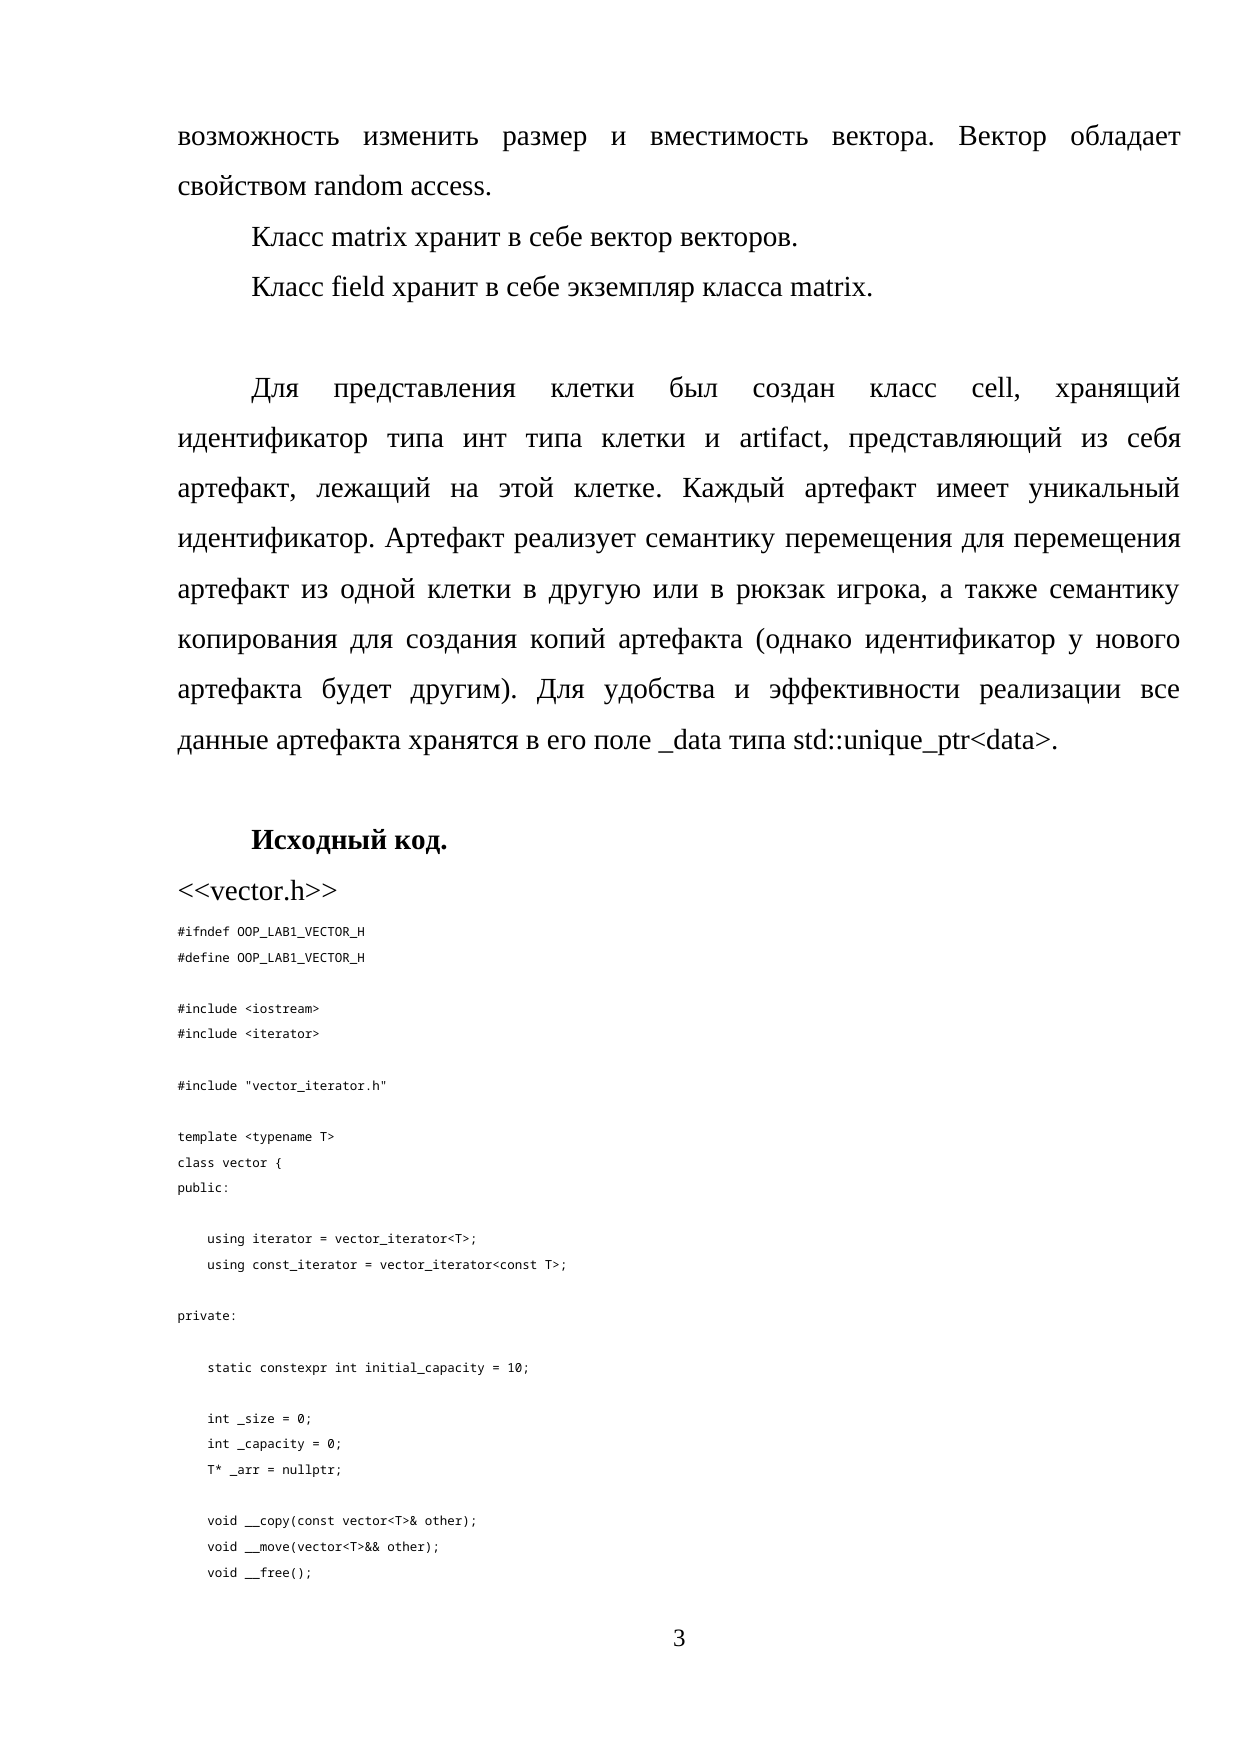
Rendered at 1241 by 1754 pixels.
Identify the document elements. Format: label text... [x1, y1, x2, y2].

text Исходный код. [177, 822, 1181, 856]
text <<vector.h>> [177, 873, 1181, 906]
text int _size = 0; [177, 1410, 1181, 1427]
text возможность изменить размер и вместимость вектора. Вектор обладает свойством random access. [177, 118, 1181, 202]
text int _capacity = 0; [177, 1436, 1181, 1453]
text public: [177, 1179, 1181, 1196]
text #define OOP_LAB1_VECTOR_H [177, 949, 1181, 966]
text using iterator = vector_iterator<T>; [177, 1231, 1181, 1248]
text static constexpr int initial_capacity = 10; [177, 1359, 1181, 1376]
text private: [177, 1307, 1181, 1324]
text #include "vector_iterator.h" [177, 1077, 1181, 1094]
text Для представления клетки был создан класс cell, хранящий идентификатор типа инт типа клетки и artifact, представляющий из себя артефакт, лежащий на этой клетке. Каждый артефакт имеет уникальный идентификатор. Артефакт реализует семантику перемещения для перемещения артефакт из одной клетки в другую или в рюкзак игрока, а также семантику копирования для создания копий артефакта (однако идентификатор у нового артефакта будет другим). Для удобства и эффективности реализации все данные артефакта хранятся в его поле _data типа std::unique_ptr<data>. [177, 370, 1181, 755]
text #include <iterator> [177, 1026, 1181, 1043]
text #ifndef OOP_LAB1_VECTOR_H [177, 923, 1181, 940]
text void __free(); [177, 1564, 1181, 1581]
text template <typename T> [177, 1128, 1181, 1145]
text void __copy(const vector<T>& other); [177, 1512, 1181, 1529]
text Класс matrix хранит в себе вектор векторов. [177, 219, 1181, 252]
text #include <iostream> [177, 1000, 1181, 1017]
text using const_iterator = vector_iterator<const T>; [177, 1256, 1181, 1273]
text void __move(vector<T>&& other); [177, 1538, 1181, 1555]
text class vector { [177, 1154, 1181, 1171]
text Класс field хранит в себе экземпляр класса matrix. [177, 269, 1181, 303]
text T* _arr = nullptr; [177, 1461, 1181, 1478]
